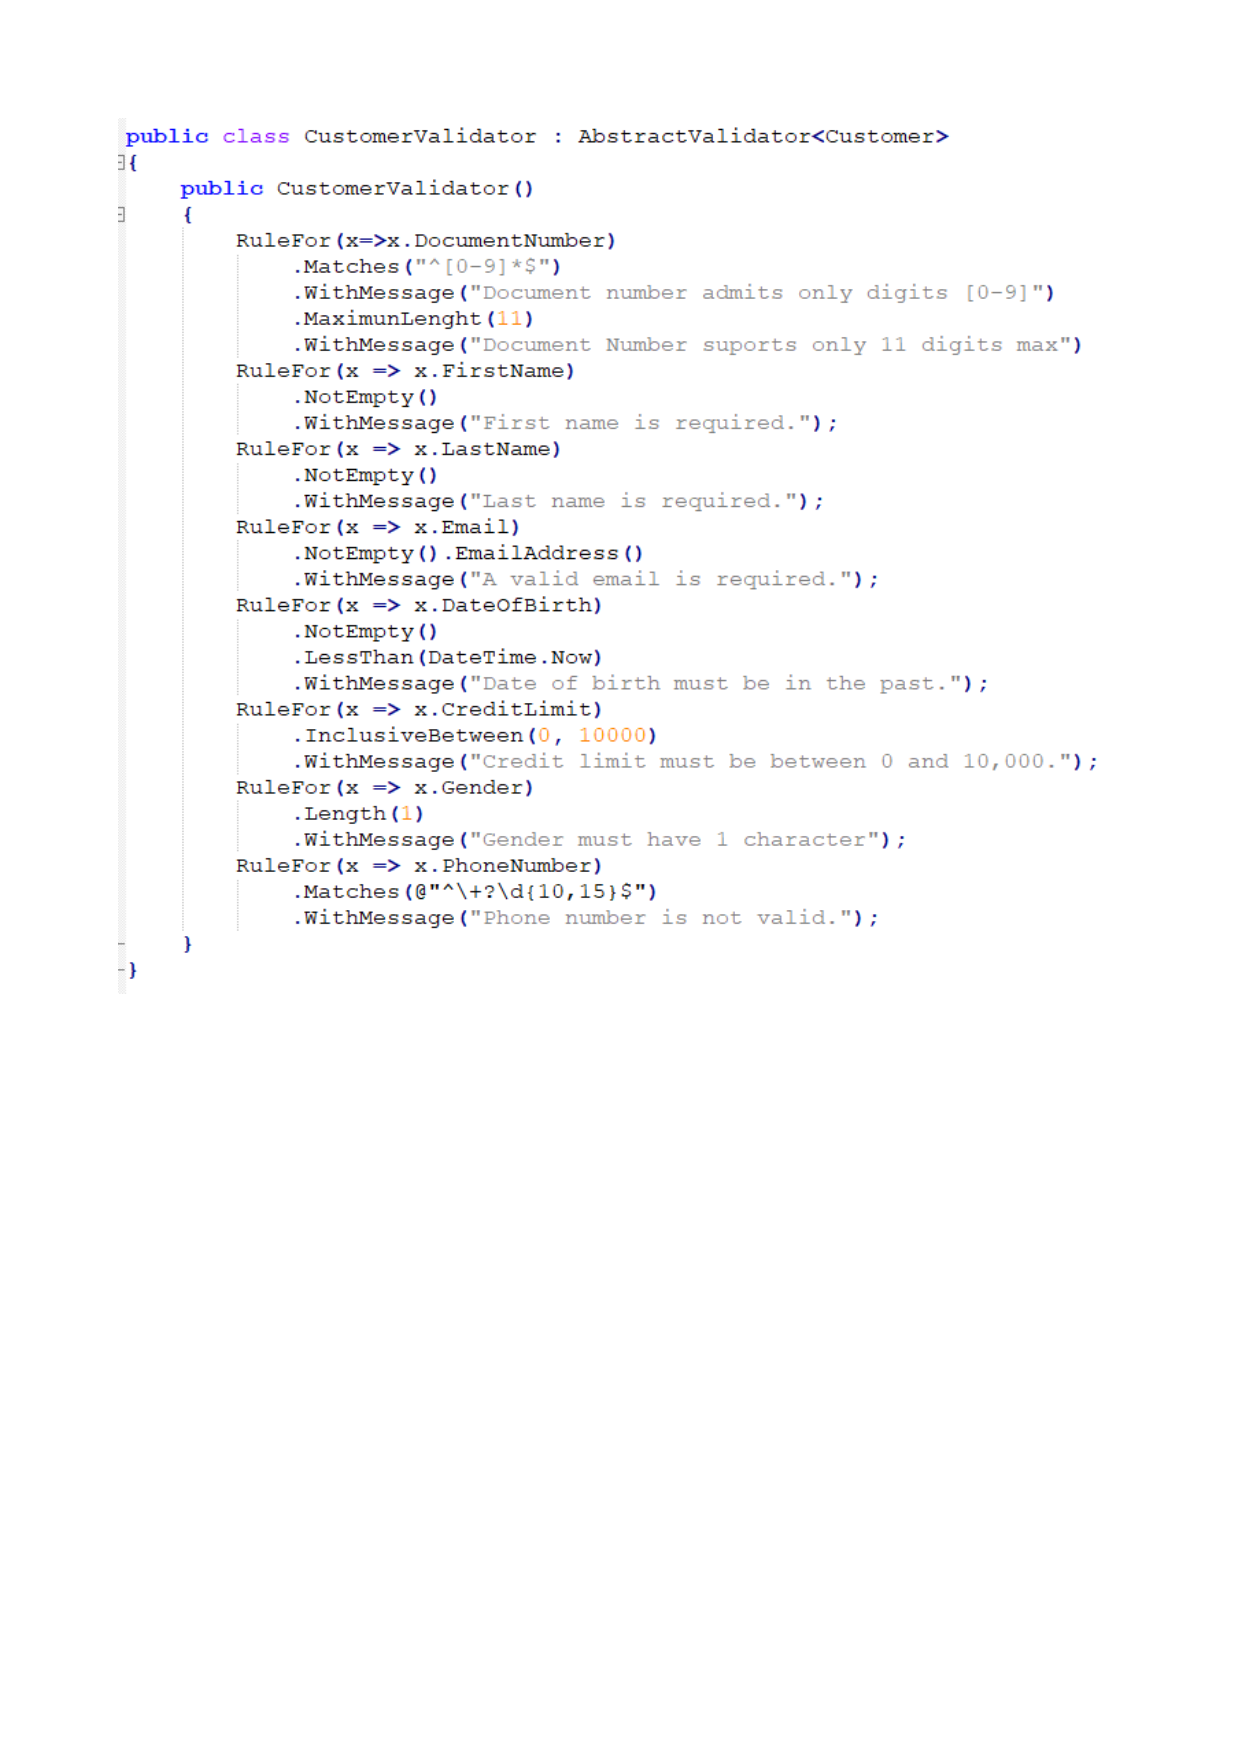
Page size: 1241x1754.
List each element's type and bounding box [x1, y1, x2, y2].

picture [118, 118, 1123, 994]
